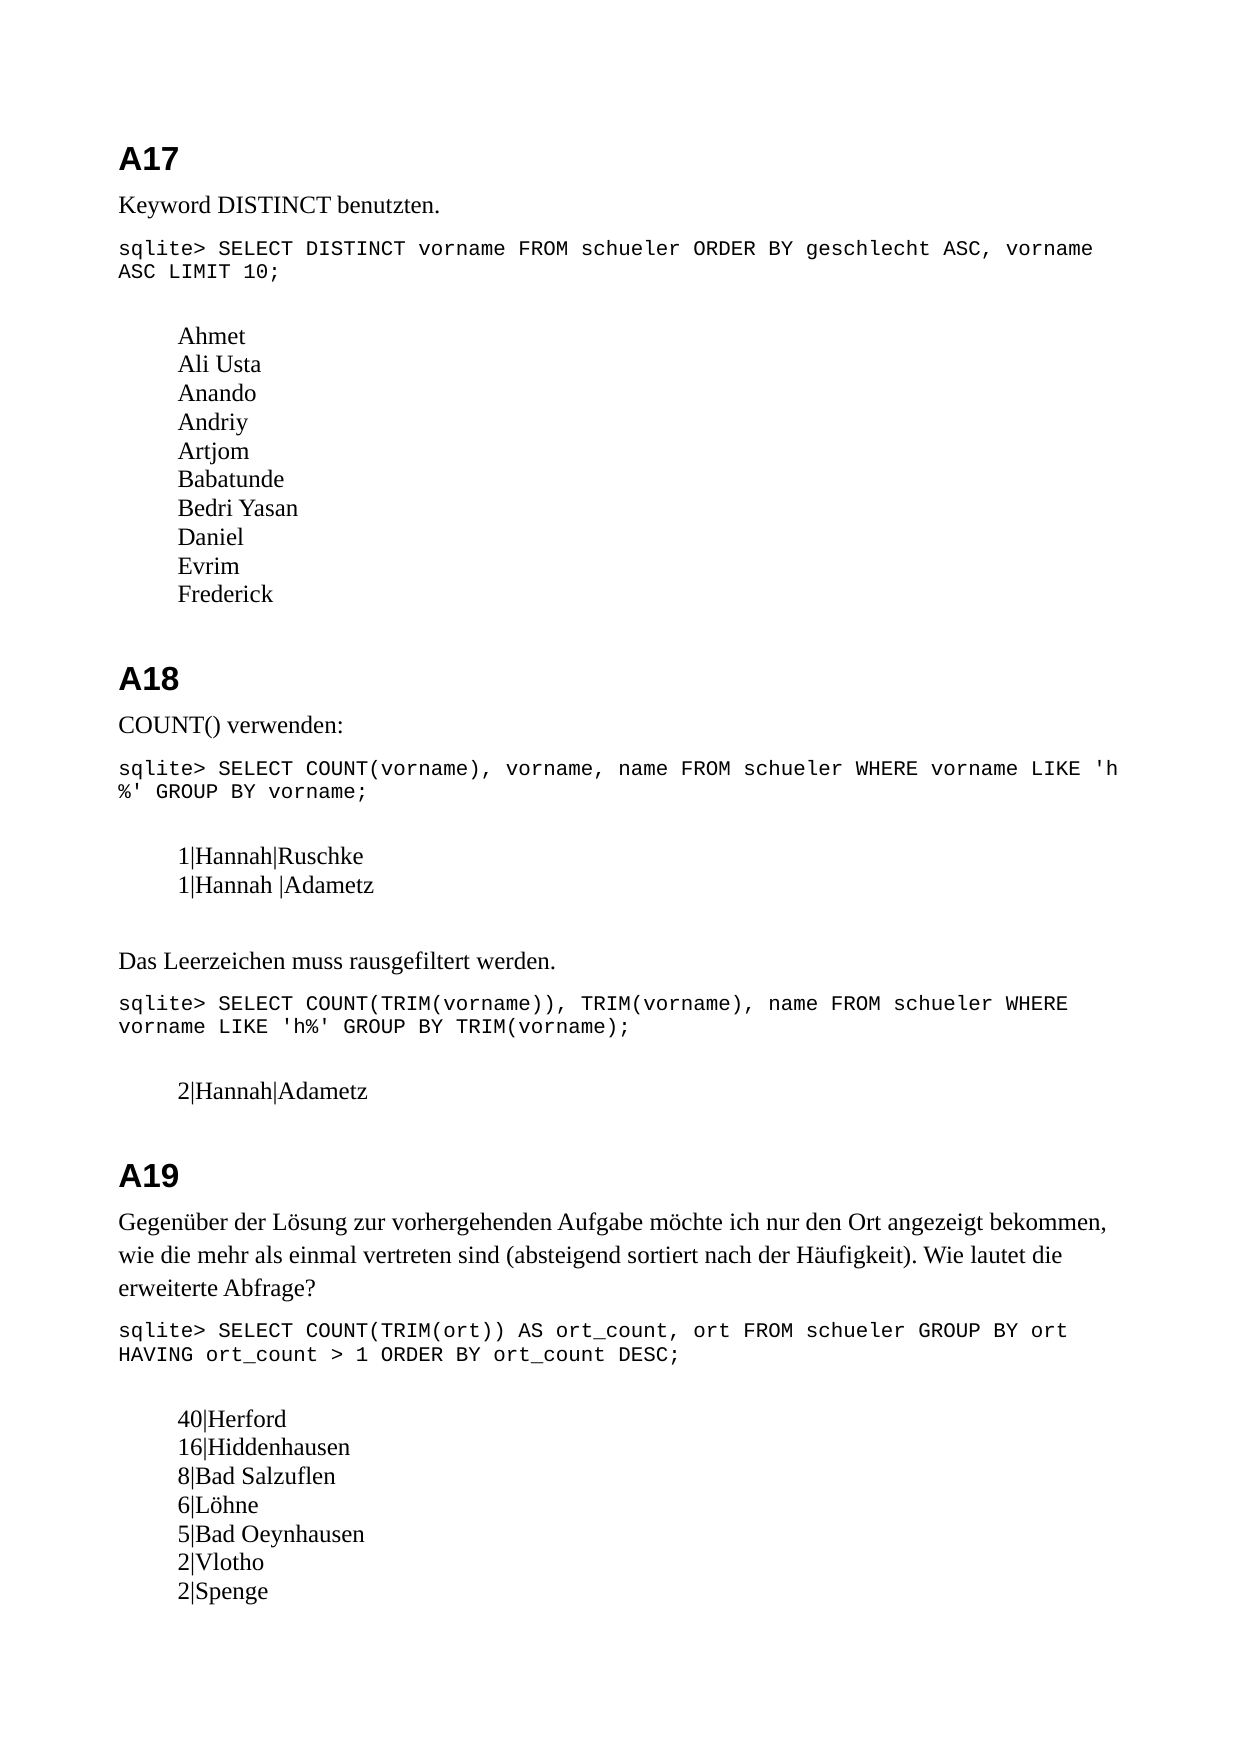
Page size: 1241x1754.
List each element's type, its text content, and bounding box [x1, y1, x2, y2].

text sqlite> SELECT DISTINCT vorname FROM schueler ORDER BY geschlecht ASC, vorname ASC LIMIT 10; [118, 237, 1122, 285]
text sqlite> SELECT COUNT(TRIM(vorname)), TRIM(vorname), name FROM schueler WHERE vorname LIKE 'h%' GROUP BY TRIM(vorname); [118, 993, 1122, 1040]
text sqlite> SELECT COUNT(vorname), vorname, name FROM schueler WHERE vorname LIKE 'h%' GROUP BY vorname; [118, 758, 1122, 805]
text Keyword DISTINCT benutzten. [118, 190, 1122, 219]
subtitle A18 [118, 659, 1122, 698]
text 1|Hannah|Ruschke 1|Hannah |Adametz [177, 841, 1063, 898]
text Gegenüber der Lösung zur vorhergehenden Aufgabe möchte ich nur den Ort angezeigt bekommen, wie die mehr als einmal vertreten sind (absteigend sortiert nach der Häufigkeit). Wie lautet die erweiterte Abfrage? [118, 1207, 1122, 1302]
text COUNT() verwenden: [118, 710, 1122, 739]
text sqlite> SELECT COUNT(TRIM(ort)) AS ort_count, ort FROM schueler GROUP BY ort HAVING ort_count > 1 ORDER BY ort_count DESC; [118, 1320, 1122, 1368]
text Ahmet Ali Usta Anando Andriy Artjom Babatunde Bedri Yasan Daniel Evrim Frederick [177, 321, 1063, 608]
text 40|Herford 16|Hiddenhausen 8|Bad Salzuflen 6|Löhne 5|Bad Oeynhausen 2|Vlotho 2|Spenge [177, 1404, 1063, 1605]
text Das Leerzeichen muss rausgefiltert werden. [118, 946, 1122, 975]
subtitle A17 [118, 139, 1122, 177]
subtitle A19 [118, 1156, 1122, 1194]
text 2|Hannah|Adametz [177, 1076, 1063, 1105]
